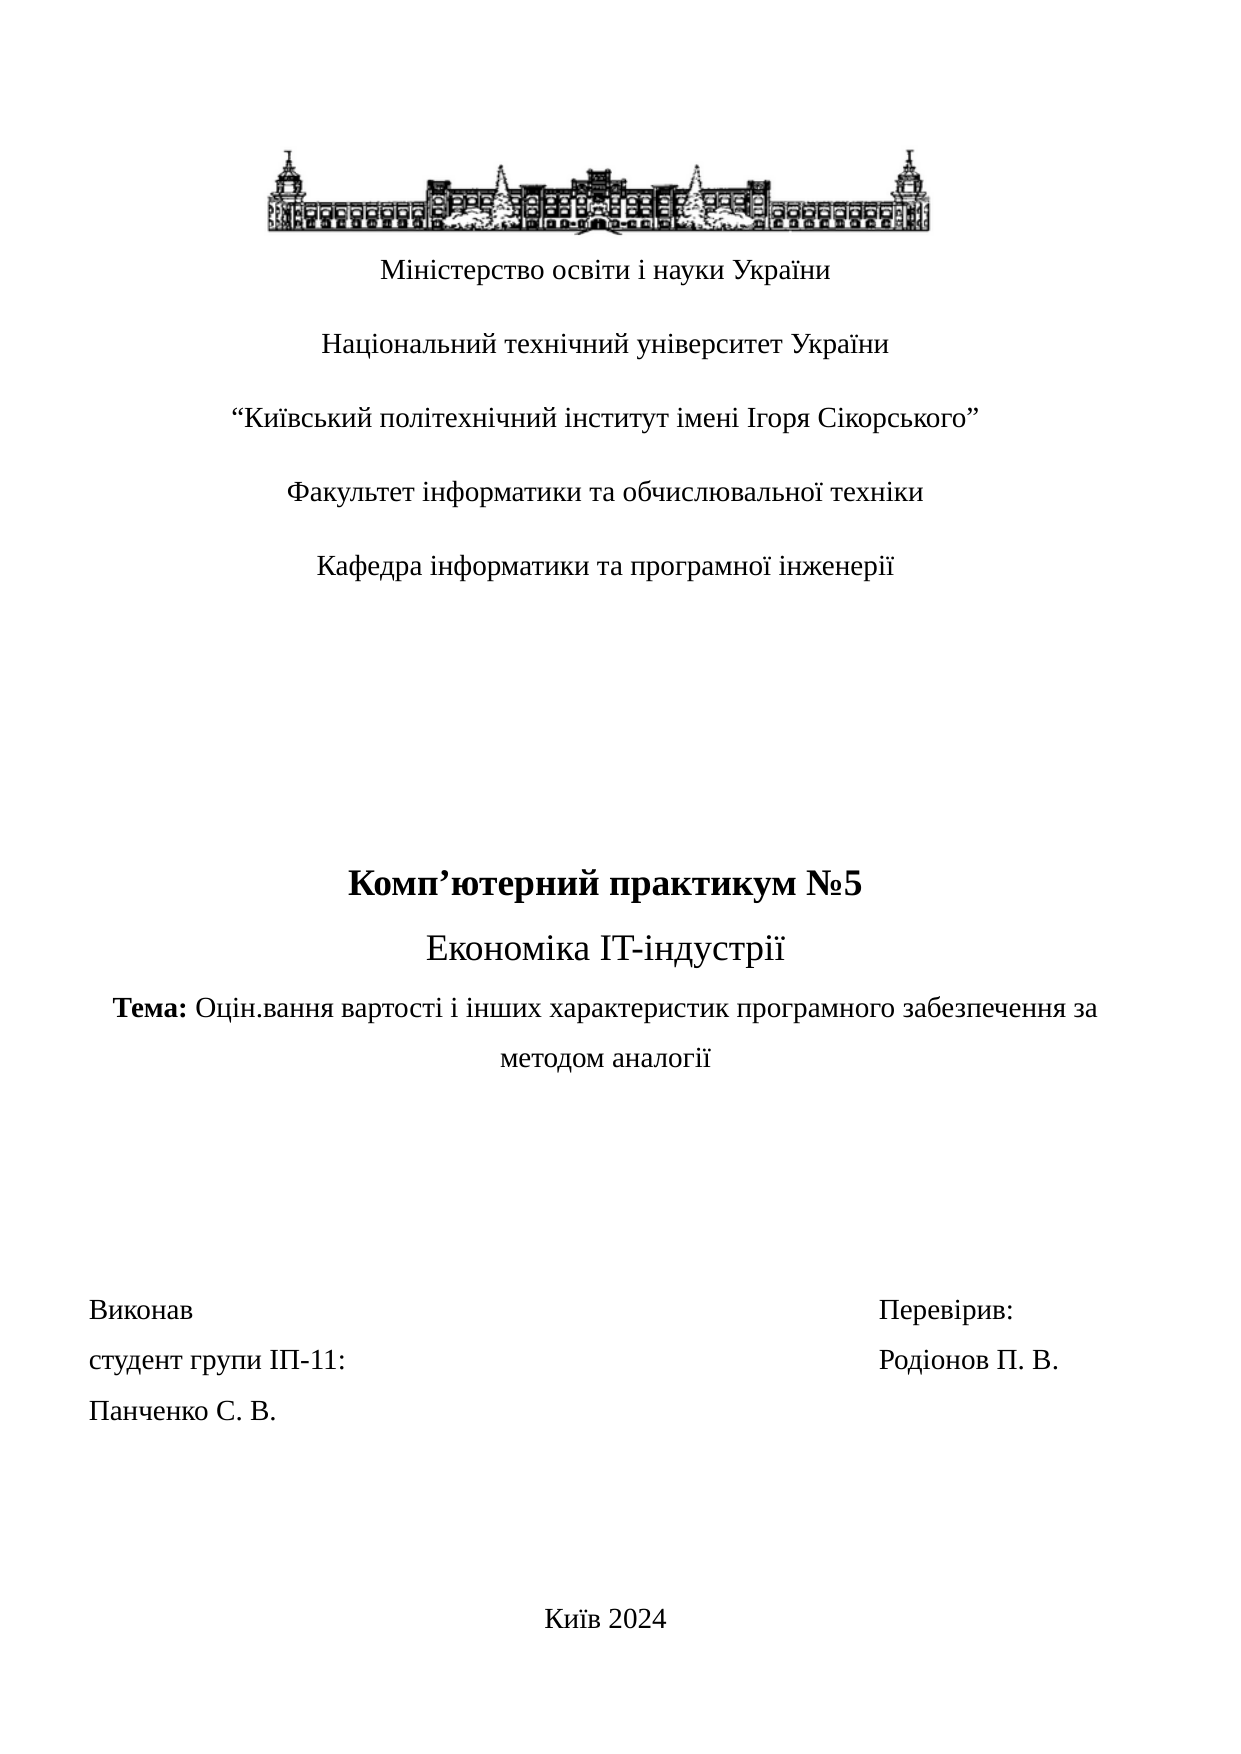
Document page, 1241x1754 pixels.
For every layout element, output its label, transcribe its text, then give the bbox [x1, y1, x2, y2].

text Комп’ютерний практикум №5 [88, 861, 1122, 904]
text Виконав Перевірив: [88, 1292, 1122, 1326]
text Тема: Оцін.вання вартості і інших характеристик програмного забезпечення за методом аналогії [88, 990, 1122, 1074]
text студент групи ІП-11: Родіонов П. В. [88, 1342, 1122, 1376]
text “Київський політехнічний інститут імені Ігоря Сікорського” [88, 400, 1122, 434]
text Міністерство освіти і науки України [88, 252, 1122, 286]
picture [230, 138, 981, 239]
text Факультет інформатики та обчислювальної техніки [88, 474, 1122, 508]
text Київ 2024 [88, 1602, 1122, 1635]
text Кафедра інформатики та програмної інженерії [88, 548, 1122, 582]
text Панченко С. В. [88, 1393, 1122, 1426]
text Національний технічний університет України [88, 326, 1122, 360]
text Економіка IT-індустрії [88, 926, 1122, 969]
